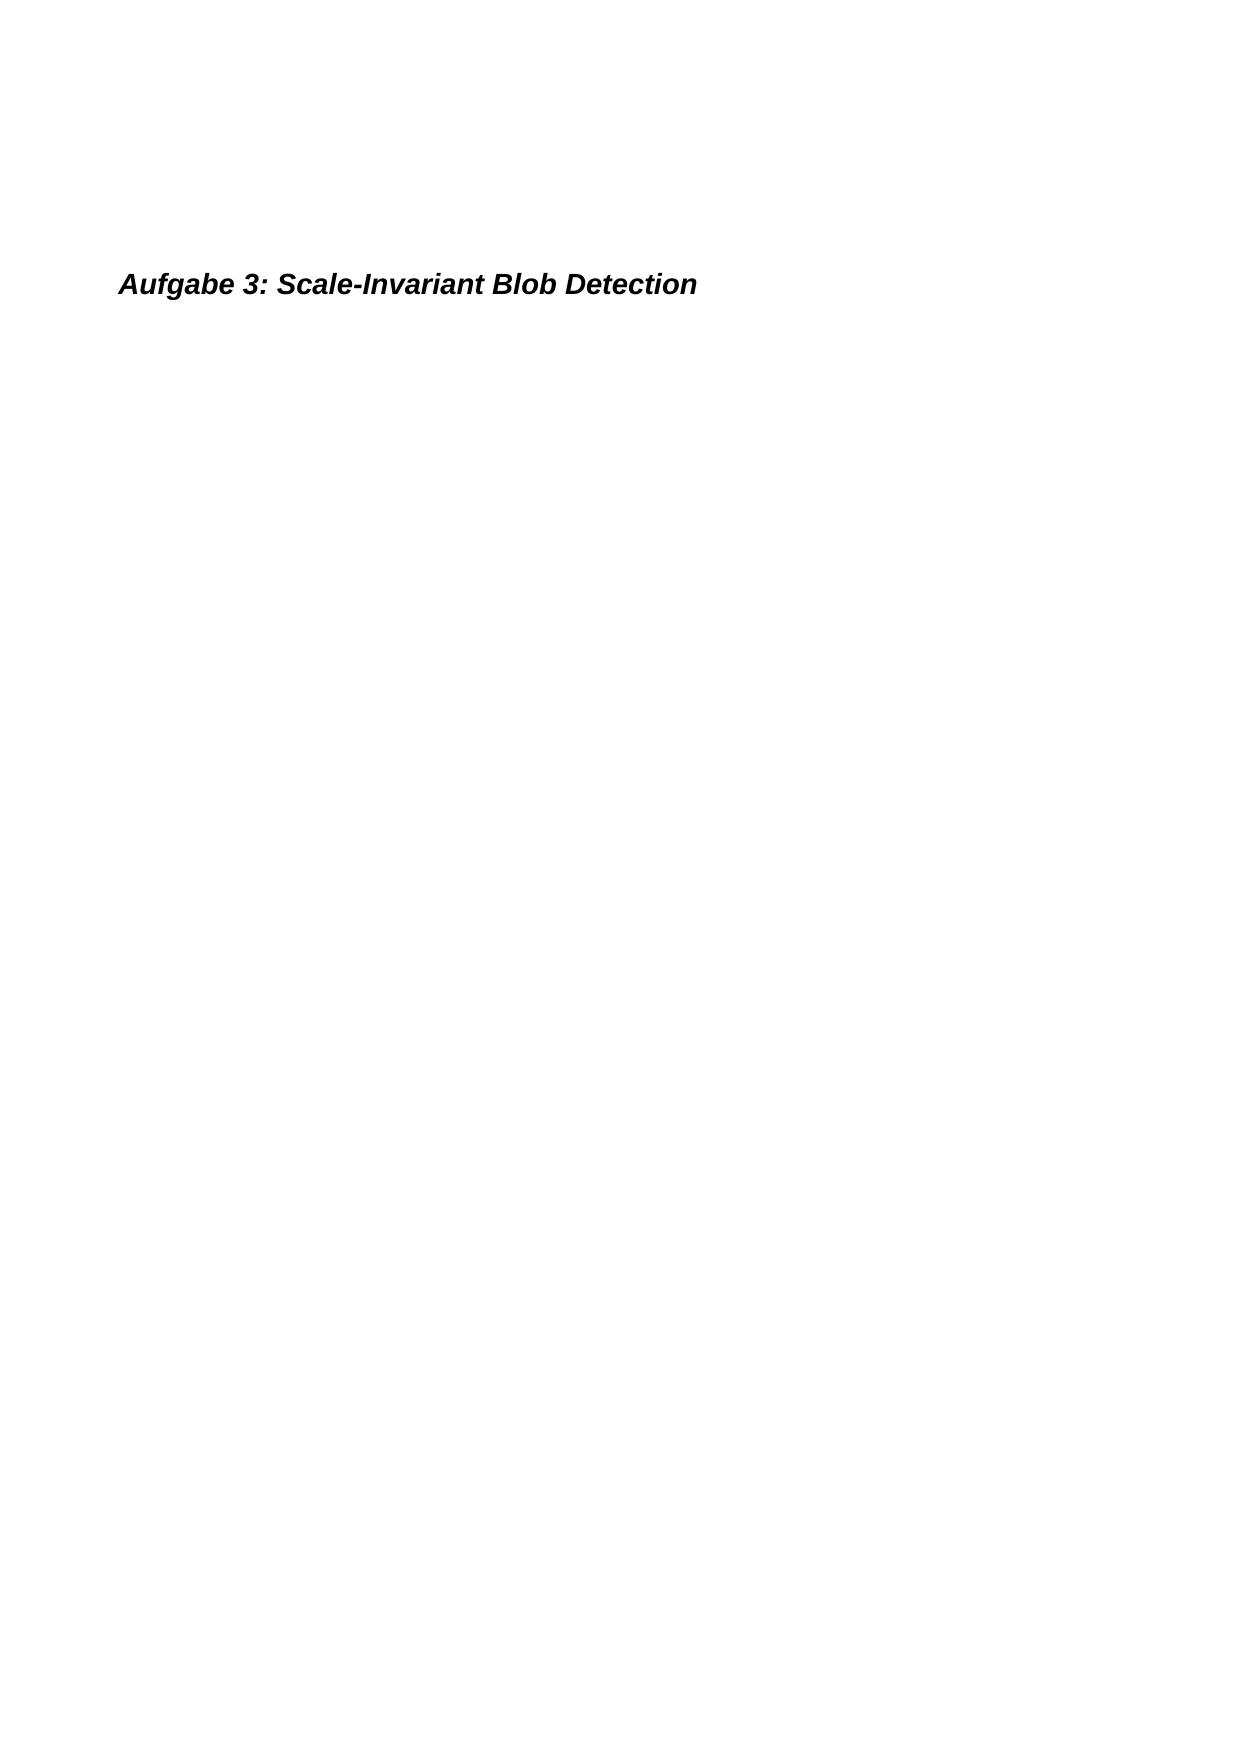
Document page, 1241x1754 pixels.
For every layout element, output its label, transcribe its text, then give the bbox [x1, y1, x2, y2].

subtitle Aufgabe 3: Scale-Invariant Blob Detection [118, 267, 1122, 300]
